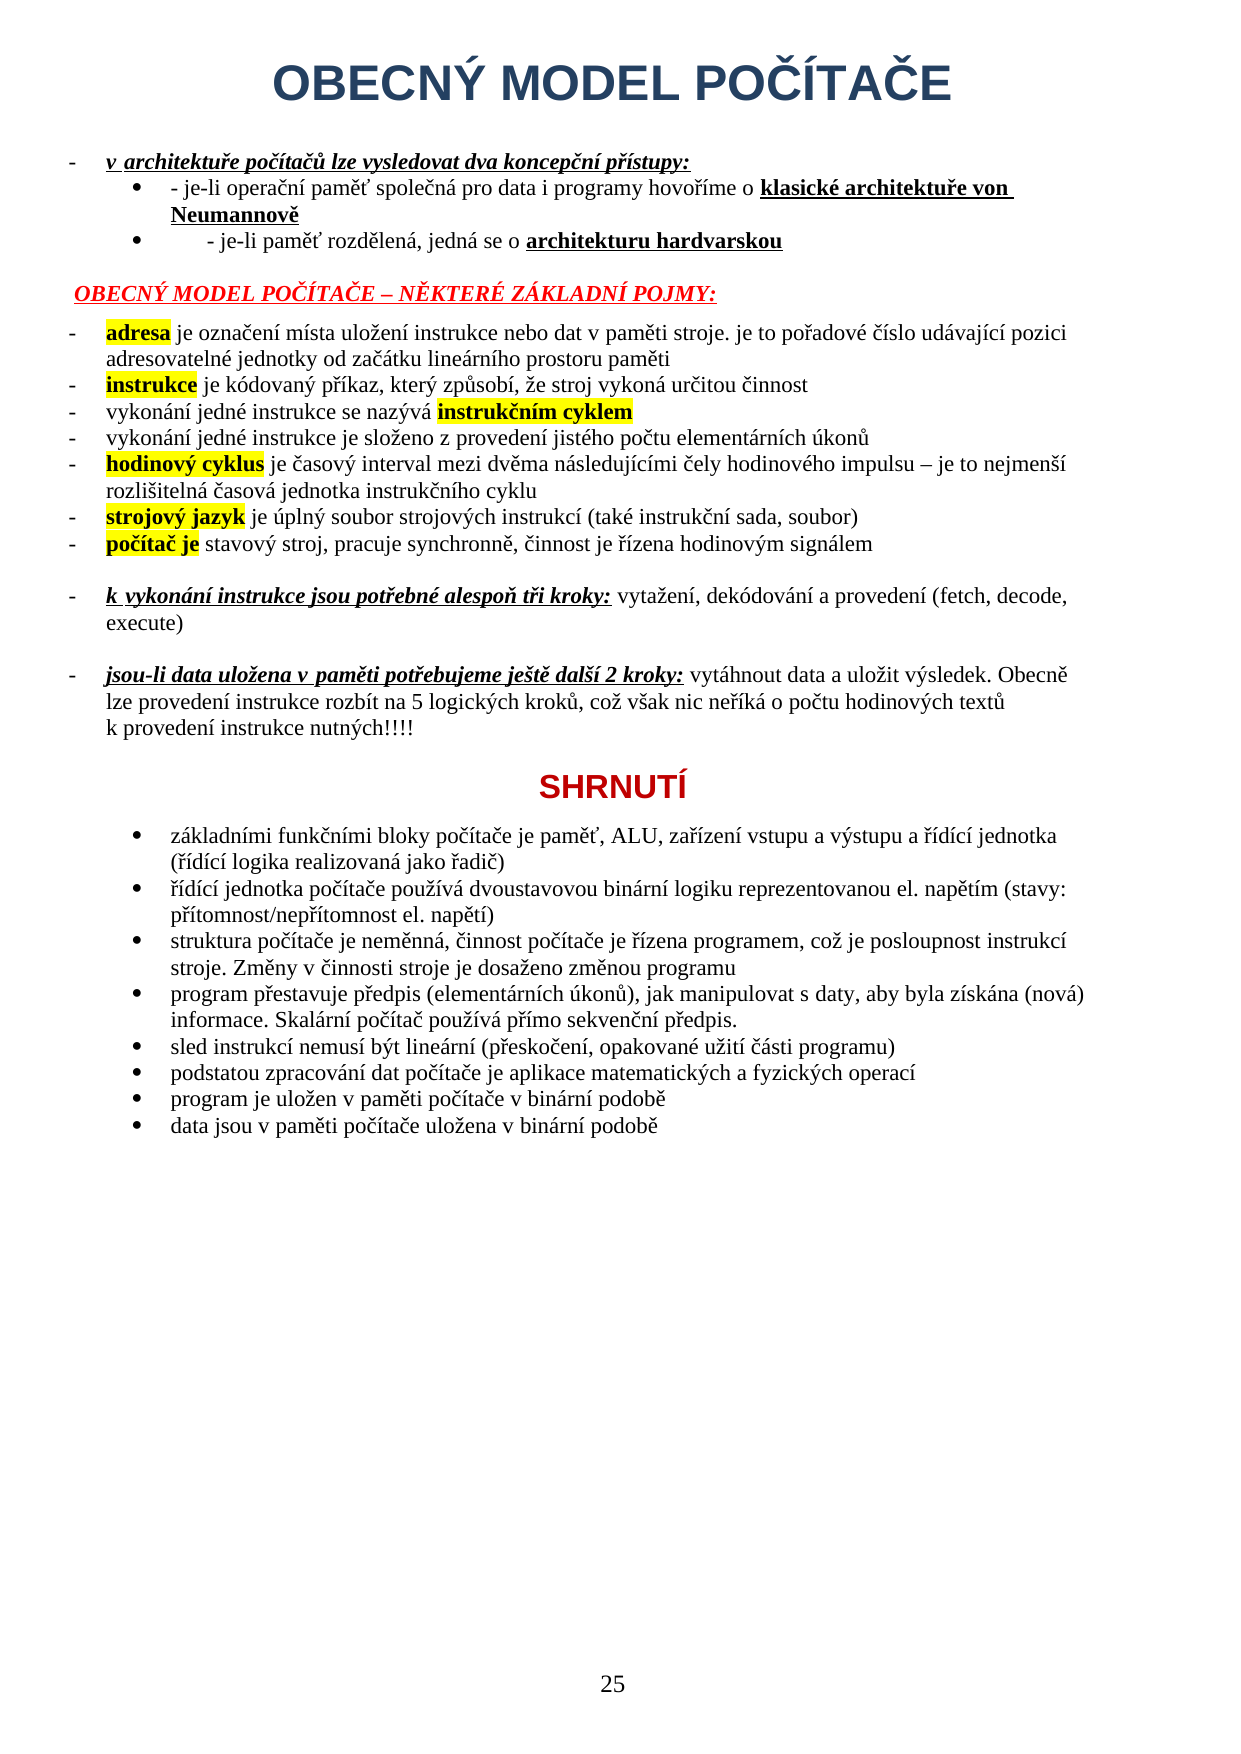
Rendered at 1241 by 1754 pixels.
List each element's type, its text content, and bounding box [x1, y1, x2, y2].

list strojový jazyk je úplný soubor strojových instrukcí (také instrukční sada, soubor) [90, 503, 1092, 529]
list struktura počítače je neměnná, činnost počítače je řízena programem, což je posloupnost instrukcí stroje. Změny v činnosti stroje je dosaženo změnou programu [133, 927, 1093, 980]
list v architektuře počítačů lze vysledovat dva koncepční přístupy: [90, 148, 1092, 174]
list - je-li paměť rozdělená, jedná se o architekturu hardvarskou [133, 227, 1093, 253]
list program přestavuje předpis (elementárních úkonů), jak manipulovat s daty, aby byla získána (nová) informace. Skalární počítač používá přímo sekvenční předpis. [133, 980, 1093, 1033]
text OBECNÝ MODEL POČÍTAČE [162, 53, 1063, 111]
list hodinový cyklus je časový interval mezi dvěma následujícími čely hodinového impulsu – je to nejmenší rozlišitelná časová jednotka instrukčního cyklu [90, 451, 1092, 503]
list řídící jednotka počítače používá dvoustavovou binární logiku reprezentovanou el. napětím (stavy: přítomnost/nepřítomnost el. napětí) [133, 874, 1093, 927]
list instrukce je kódovaný příkaz, který způsobí, že stroj vykoná určitou činnost [90, 371, 1092, 398]
list podstatou zpracování dat počítače je aplikace matematických a fyzických operací [133, 1059, 1093, 1085]
list data jsou v paměti počítače uložena v binární podobě [133, 1112, 1093, 1138]
list k vykonání instrukce jsou potřebné alespoň tři kroky: vytažení, dekódování a provedení (fetch, decode, execute) [90, 582, 1092, 635]
list základními funkčními bloky počítače je paměť, ALU, zařízení vstupu a výstupu a řídící jednotka (řídící logika realizovaná jako řadič) [133, 822, 1093, 874]
list jsou-li data uložena v paměti potřebujeme ještě další 2 kroky: vytáhnout data a uložit výsledek. Obecně lze provedení instrukce rozbít na 5 logických kroků, což však nic neříká o počtu hodinových textů k provedení instrukce nutných!!!! [90, 661, 1092, 740]
list vykonání jedné instrukce se nazývá instrukčním cyklem [90, 398, 1092, 424]
list - je-li operační paměť společná pro data i programy hovoříme o klasické architektuře von Neumannově [133, 174, 1093, 227]
text SHRNUTÍ [133, 767, 1092, 805]
list sled instrukcí nemusí být lineární (přeskočení, opakované užití části programu) [133, 1033, 1093, 1059]
list vykonání jedné instrukce je složeno z provedení jistého počtu elementárních úkonů [90, 424, 1092, 451]
list počítač je stavový stroj, pracuje synchronně, činnost je řízena hodinovým signálem [90, 529, 1092, 556]
text OBECNÝ MODEL POČÍTAČE – NĚKTERÉ ZÁKLADNÍ POJMY: [74, 280, 1151, 306]
list program je uložen v paměti počítače v binární podobě [133, 1085, 1093, 1112]
list adresa je označení místa uložení instrukce nebo dat v paměti stroje. je to pořadové číslo udávající pozici adresovatelné jednotky od začátku lineárního prostoru paměti [90, 319, 1092, 371]
